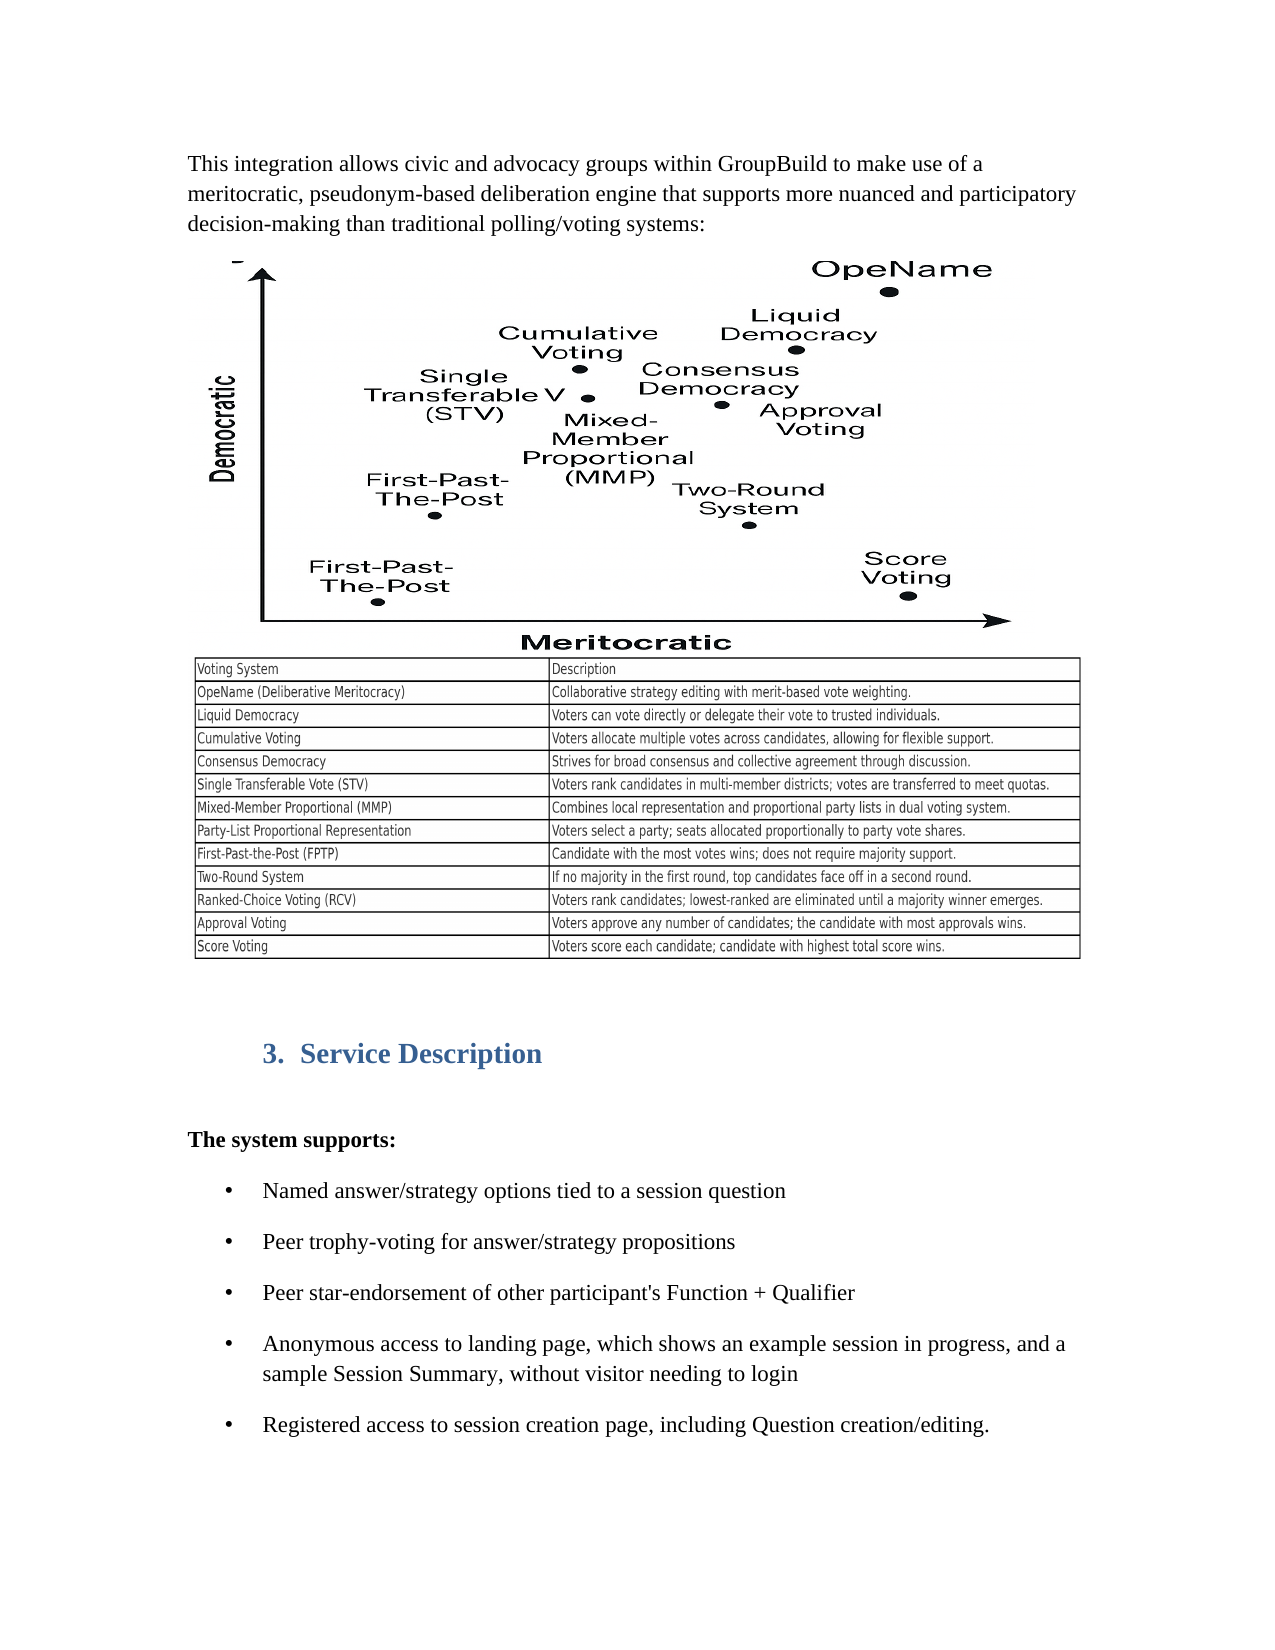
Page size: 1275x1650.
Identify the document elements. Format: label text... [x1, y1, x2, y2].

list Named answer/strategy options tied to a session question [225, 1177, 1087, 1203]
list Registered access to session creation page, including Question creation/editing. [225, 1411, 1087, 1438]
list Peer star-endorsement of other participant's Function + Qualifier [225, 1279, 1087, 1306]
list Anonymous access to landing page, which shows an example session in progress, and a sample Session Summary, without visitor needing to login [225, 1330, 1087, 1387]
text The system supports: [187, 1126, 1087, 1152]
text This integration allows civic and advocacy groups within GroupBuild to make use of a meritocratic, pseudonym-based deliberation engine that supports more nuanced and participatory decision-making than traditional polling/voting systems: [187, 150, 1087, 237]
list Peer trophy-voting for answer/strategy propositions [225, 1228, 1087, 1254]
picture [187, 657, 1088, 959]
subtitle Service Description [262, 1036, 1087, 1070]
picture [187, 261, 1035, 653]
